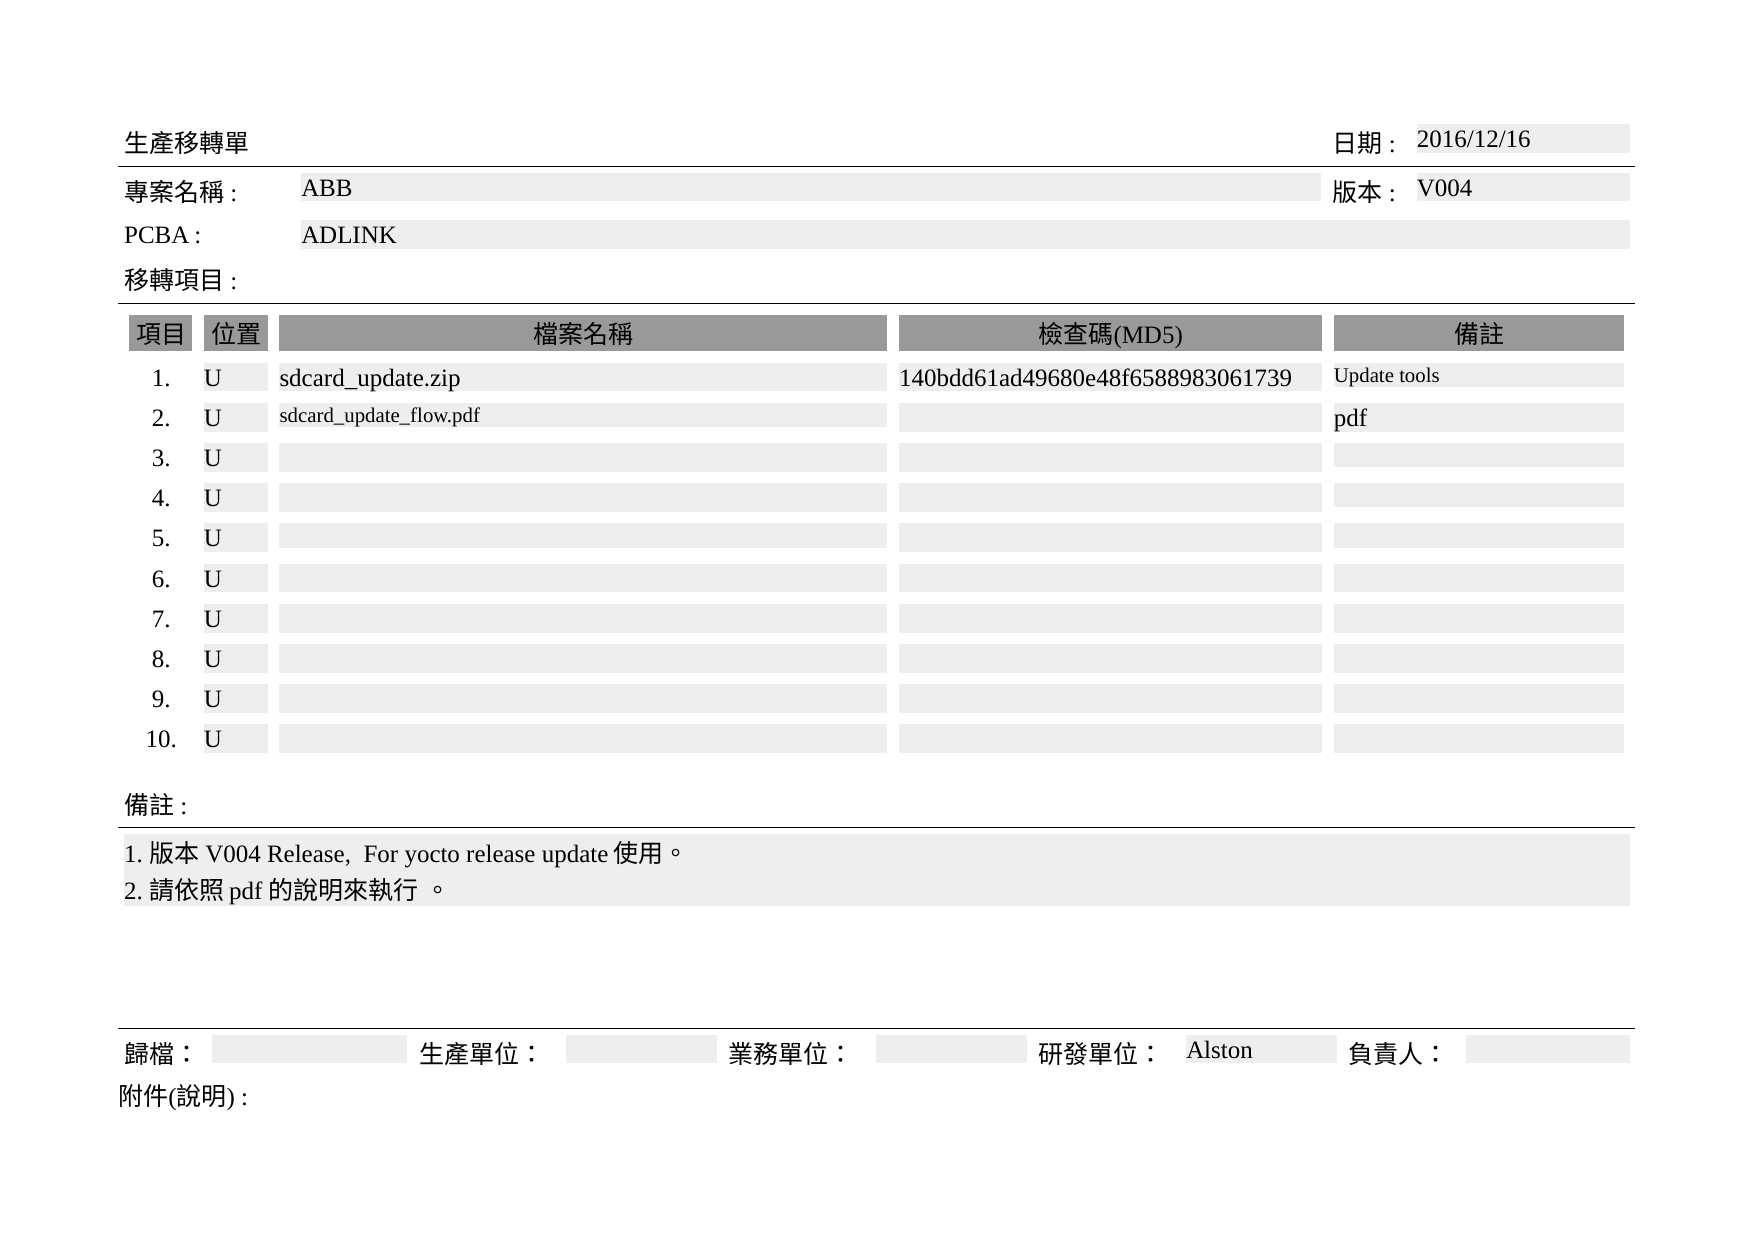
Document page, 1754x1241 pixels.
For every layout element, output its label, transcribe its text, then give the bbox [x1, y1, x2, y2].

table_cell [893, 478, 1328, 518]
table_cell U [198, 478, 273, 518]
table_cell 3. [124, 438, 198, 478]
table_cell [561, 1029, 723, 1077]
table_cell [1328, 478, 1630, 518]
table_cell U [198, 518, 273, 558]
table_cell ABB [295, 167, 1327, 214]
text 附件(說明) : [118, 1077, 1636, 1113]
table_cell 移轉項目 : [118, 255, 1635, 302]
table_header 日期 : [1327, 118, 1411, 166]
table_cell [274, 639, 893, 679]
table_cell [1328, 679, 1630, 719]
table_cell 1. [124, 357, 198, 397]
table_cell 6. [124, 558, 198, 598]
table_cell U [198, 598, 273, 638]
table_cell 2. [124, 397, 198, 437]
table_cell [1328, 438, 1630, 478]
table_cell 9. [124, 679, 198, 719]
table_cell [893, 679, 1328, 719]
table_cell U [198, 719, 273, 759]
table_cell 7. [124, 598, 198, 638]
table_cell U [198, 438, 273, 478]
table_cell 版本 : [1327, 167, 1411, 214]
table_header 備註 [1328, 309, 1630, 357]
table_cell [274, 679, 893, 719]
table_cell [893, 397, 1328, 437]
table_cell [893, 639, 1328, 679]
table_cell [1328, 518, 1630, 558]
table_cell 負責人： [1343, 1029, 1460, 1077]
table_cell sdcard_update.zip [274, 357, 893, 397]
table_cell [1328, 558, 1630, 598]
table_cell U [198, 679, 273, 719]
table_cell Update tools [1328, 357, 1630, 397]
table_cell [274, 719, 893, 759]
table_cell [274, 438, 893, 478]
table_cell [893, 558, 1328, 598]
table_cell PCBA : [118, 215, 295, 255]
table_cell [1328, 639, 1630, 679]
table_cell [118, 304, 1635, 779]
table_cell 10. [124, 719, 198, 759]
table_cell [871, 1029, 1033, 1077]
table_cell [893, 438, 1328, 478]
table_cell 1. 版本 V004 Release, For yocto release update使用。 2. 請依照pdf 的說明來執行 。 [118, 828, 1635, 1028]
table_cell pdf [1328, 397, 1630, 437]
table_header 檢查碼(MD5) [893, 309, 1328, 357]
table_cell U [198, 639, 273, 679]
table_cell 8. [124, 639, 198, 679]
table_header 檔案名稱 [274, 309, 893, 357]
table_cell Alston [1180, 1029, 1342, 1077]
table_header 位置 [198, 309, 273, 357]
table_cell U [198, 558, 273, 598]
table_cell ADLINK [295, 215, 1635, 255]
table_header 項目 [124, 309, 198, 357]
table_cell [207, 1029, 413, 1077]
table_cell sdcard_update_flow.pdf [274, 397, 893, 437]
table_cell [1460, 1029, 1635, 1077]
table_cell 歸檔： [118, 1029, 207, 1077]
table_cell V004 [1411, 167, 1635, 214]
table_cell 業務單位： [723, 1029, 871, 1077]
table_header 生產移轉單 [118, 118, 1327, 166]
table_cell [274, 518, 893, 558]
table_cell 140bdd61ad49680e48f6588983061739 [893, 357, 1328, 397]
table_cell 5. [124, 518, 198, 558]
table_cell [893, 518, 1328, 558]
table_cell [1328, 719, 1630, 759]
table_header 2016/12/16 [1411, 118, 1635, 166]
table_cell [1328, 598, 1630, 638]
table_cell [893, 719, 1328, 759]
table_cell [893, 598, 1328, 638]
table_cell [274, 598, 893, 638]
table_cell [274, 558, 893, 598]
table_cell 備註 : [118, 780, 1635, 827]
table_cell 4. [124, 478, 198, 518]
table_cell 研發單位： [1033, 1029, 1180, 1077]
table_cell U [198, 397, 273, 437]
table_cell U [198, 357, 273, 397]
table_cell [274, 478, 893, 518]
table_cell 專案名稱 : [118, 167, 295, 214]
table_cell 生產單位： [413, 1029, 561, 1077]
